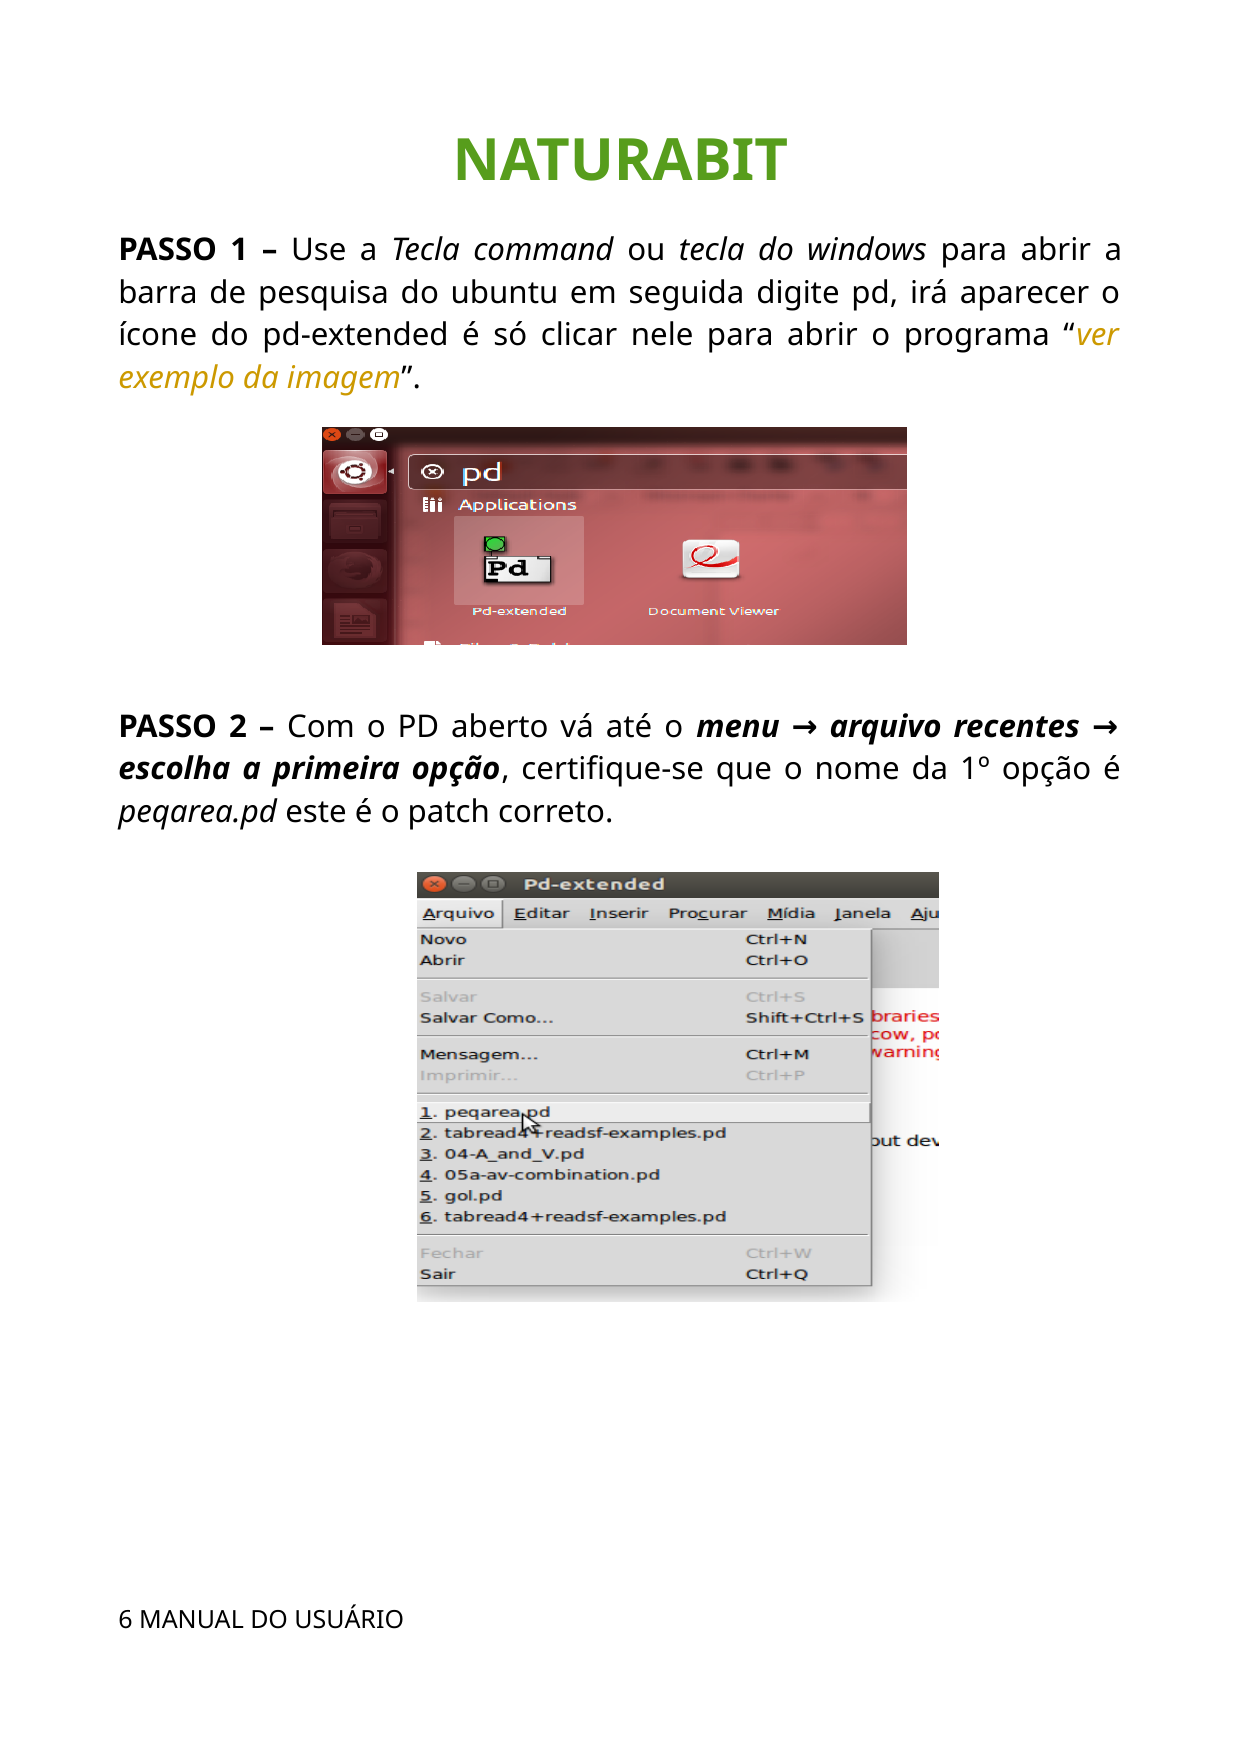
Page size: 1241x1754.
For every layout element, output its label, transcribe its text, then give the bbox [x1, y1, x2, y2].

text PASSO 1 – Use a Tecla command ou tecla do windows para abrir a barra de pesquisa do ubuntu em seguida digite pd, irá aparecer o ícone do pd-extended é só clicar nele para abrir o programa “ver exemplo da imagem”. [118, 227, 1122, 397]
picture [417, 872, 939, 1302]
picture [322, 427, 907, 645]
text PASSO 2 – Com o PD aberto vá até o menu → arquivo recentes → escolha a primeira opção, certifique-se que o nome da 1º opção é peqarea.pd este é o patch correto. [118, 704, 1122, 832]
